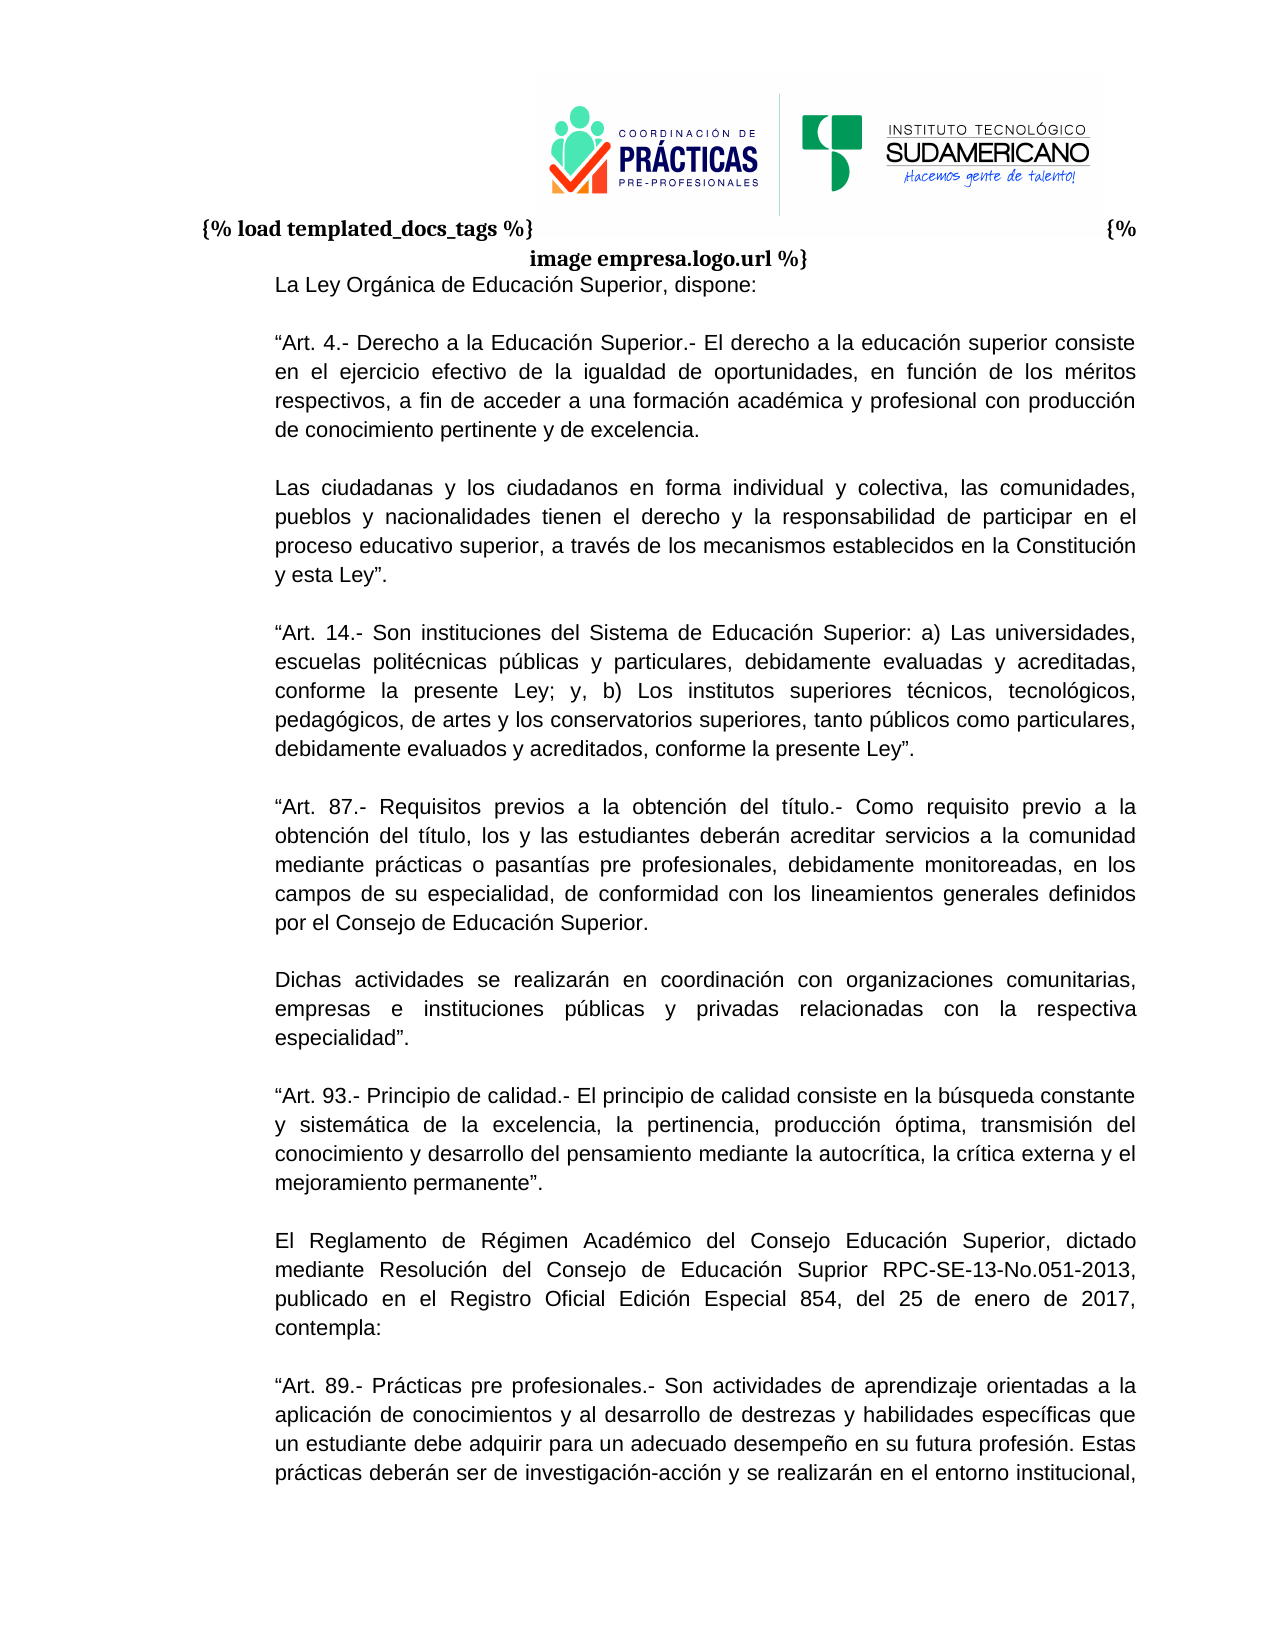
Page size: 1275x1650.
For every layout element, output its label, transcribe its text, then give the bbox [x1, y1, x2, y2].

text Dichas actividades se realizarán en coordinación con organizaciones comunitarias, empresas e instituciones públicas y privadas relacionadas con la respectiva especialidad”. [274, 967, 1137, 1051]
text La Ley Orgánica de Educación Superior, dispone: [201, 272, 1137, 298]
text El Reglamento de Régimen Académico del Consejo Educación Superior, dictado mediante Resolución del Consejo de Educación Suprior RPC-SE-13-No.051-2013, publicado en el Registro Oficial Edición Especial 854, del 25 de enero de 2017, contempla: [274, 1228, 1137, 1340]
text “Art. 89.- Prácticas pre profesionales.- Son actividades de aprendizaje orientadas a la aplicación de conocimientos y al desarrollo de destrezas y habilidades específicas que un estudiante debe adquirir para un adecuado desempeño en su futura profesión. Estas prácticas deberán ser de investigación-acción y se realizarán en el entorno institucional, [274, 1373, 1137, 1485]
text “Art. 4.- Derecho a la Educación Superior.- El derecho a la educación superior consiste en el ejercicio efectivo de la igualdad de oportunidades, en función de los méritos respectivos, a fin de acceder a una formación académica y profesional con producción de conocimiento pertinente y de excelencia. [274, 330, 1137, 442]
picture [534, 73, 1106, 237]
text “Art. 87.- Requisitos previos a la obtención del título.- Como requisito previo a la obtención del título, los y las estudiantes deberán acreditar servicios a la comunidad mediante prácticas o pasantías pre profesionales, debidamente monitoreadas, en los campos de su especialidad, de conformidad con los lineamientos generales definidos por el Consejo de Educación Superior. [274, 794, 1137, 935]
text “Art. 14.- Son instituciones del Sistema de Educación Superior: a) Las universidades, escuelas politécnicas públicas y particulares, debidamente evaluadas y acreditadas, conforme la presente Ley; y, b) Los institutos superiores técnicos, tecnológicos, pedagógicos, de artes y los conservatorios superiores, tanto públicos como particulares, debidamente evaluados y acreditados, conforme la presente Ley”. [274, 620, 1137, 761]
text “Art. 93.- Principio de calidad.- El principio de calidad consiste en la búsqueda constante y sistemática de la excelencia, la pertinencia, producción óptima, transmisión del conocimiento y desarrollo del pensamiento mediante la autocrítica, la crítica externa y el mejoramiento permanente”. [274, 1083, 1137, 1195]
text Las ciudadanas y los ciudadanos en forma individual y colectiva, las comunidades, pueblos y nacionalidades tienen el derecho y la responsabilidad de participar en el proceso educativo superior, a través de los mecanismos establecidos en la Constitución y esta Ley”. [274, 475, 1137, 587]
